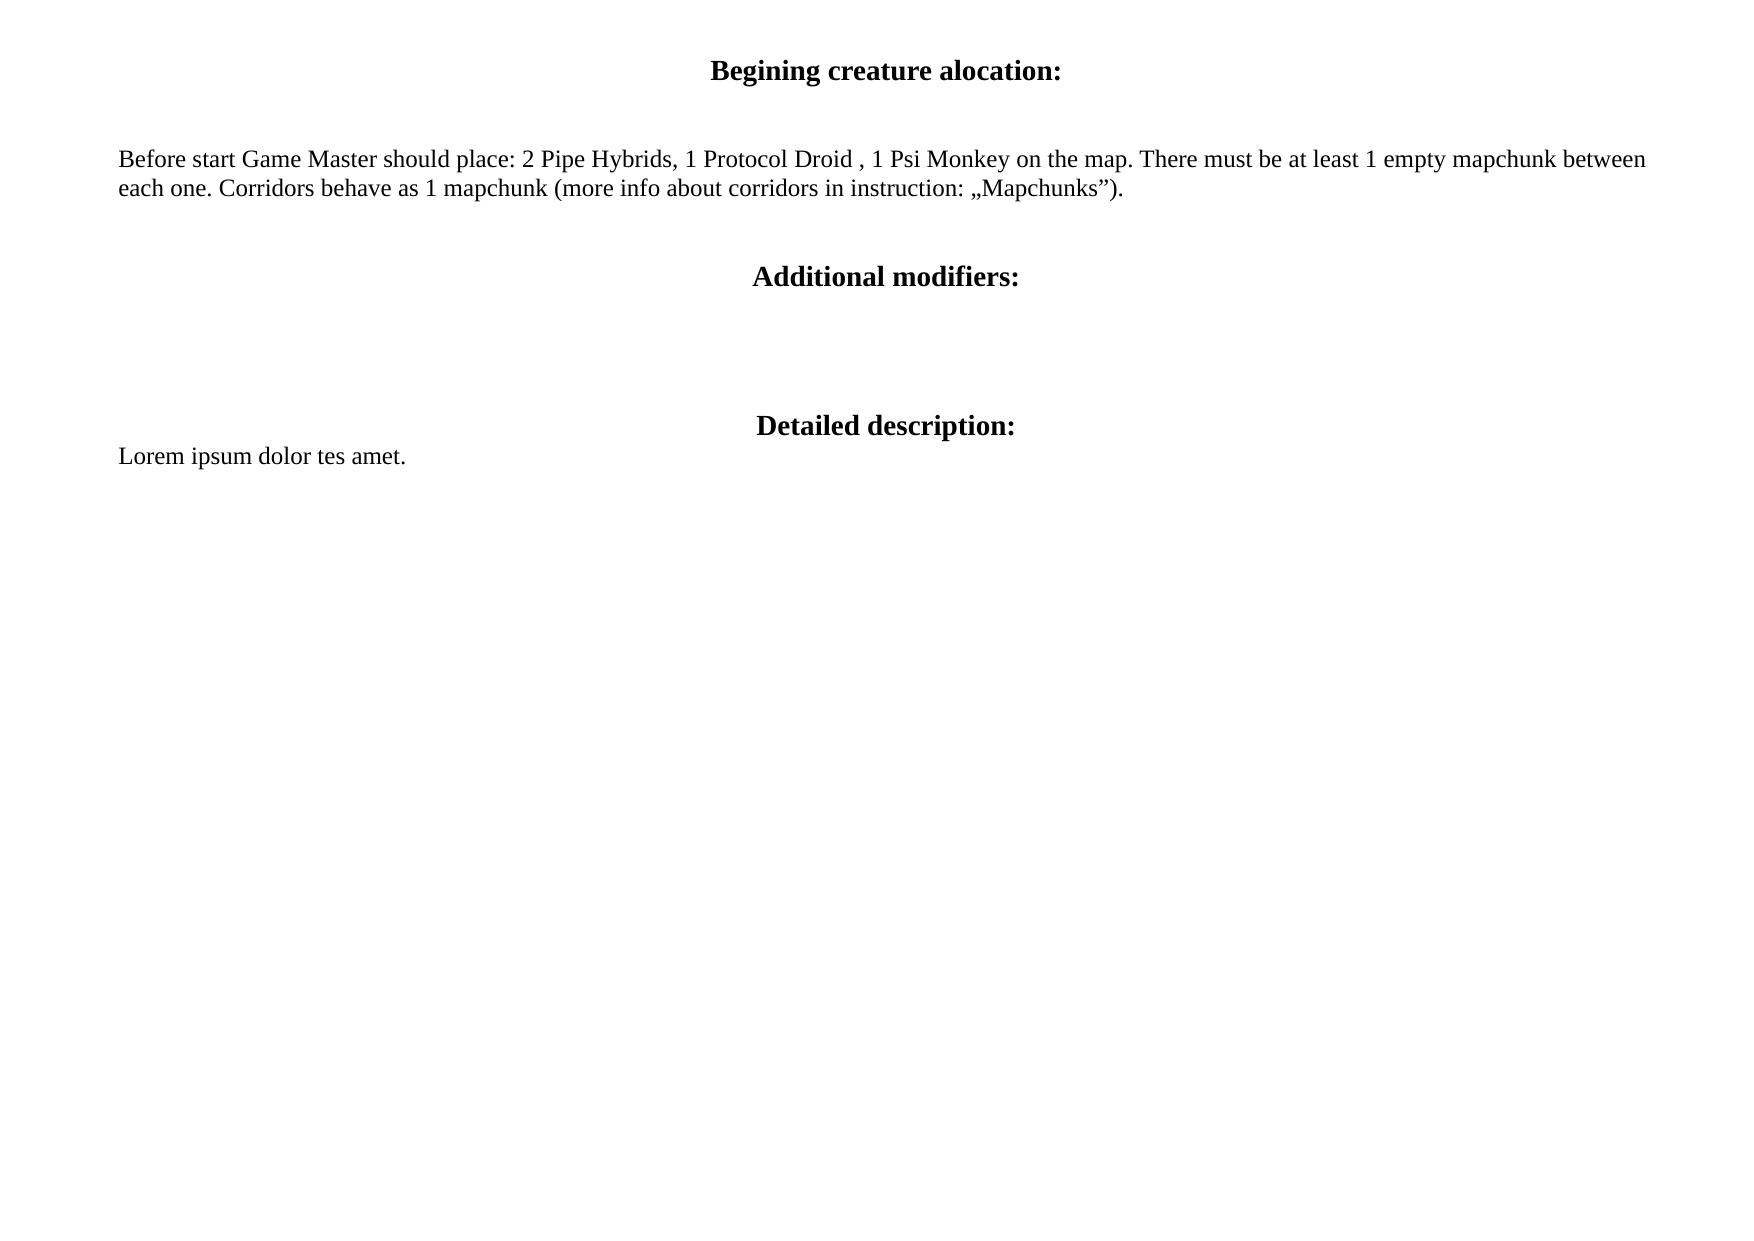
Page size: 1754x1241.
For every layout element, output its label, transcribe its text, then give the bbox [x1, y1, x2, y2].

text Additional modifiers: [118, 259, 1654, 293]
text Detailed description: [118, 408, 1654, 441]
text Lorem ipsum dolor tes amet. [118, 441, 1654, 470]
text Before start Game Master should place: 2 Pipe Hybrids, 1 Protocol Droid , 1 Psi Monkey on the map. There must be at least 1 empty mapchunk between each one. Corridors behave as 1 mapchunk (more info about corridors in instruction: „Mapchunks”). [118, 144, 1654, 202]
text Begining creature alocation: [118, 53, 1654, 87]
